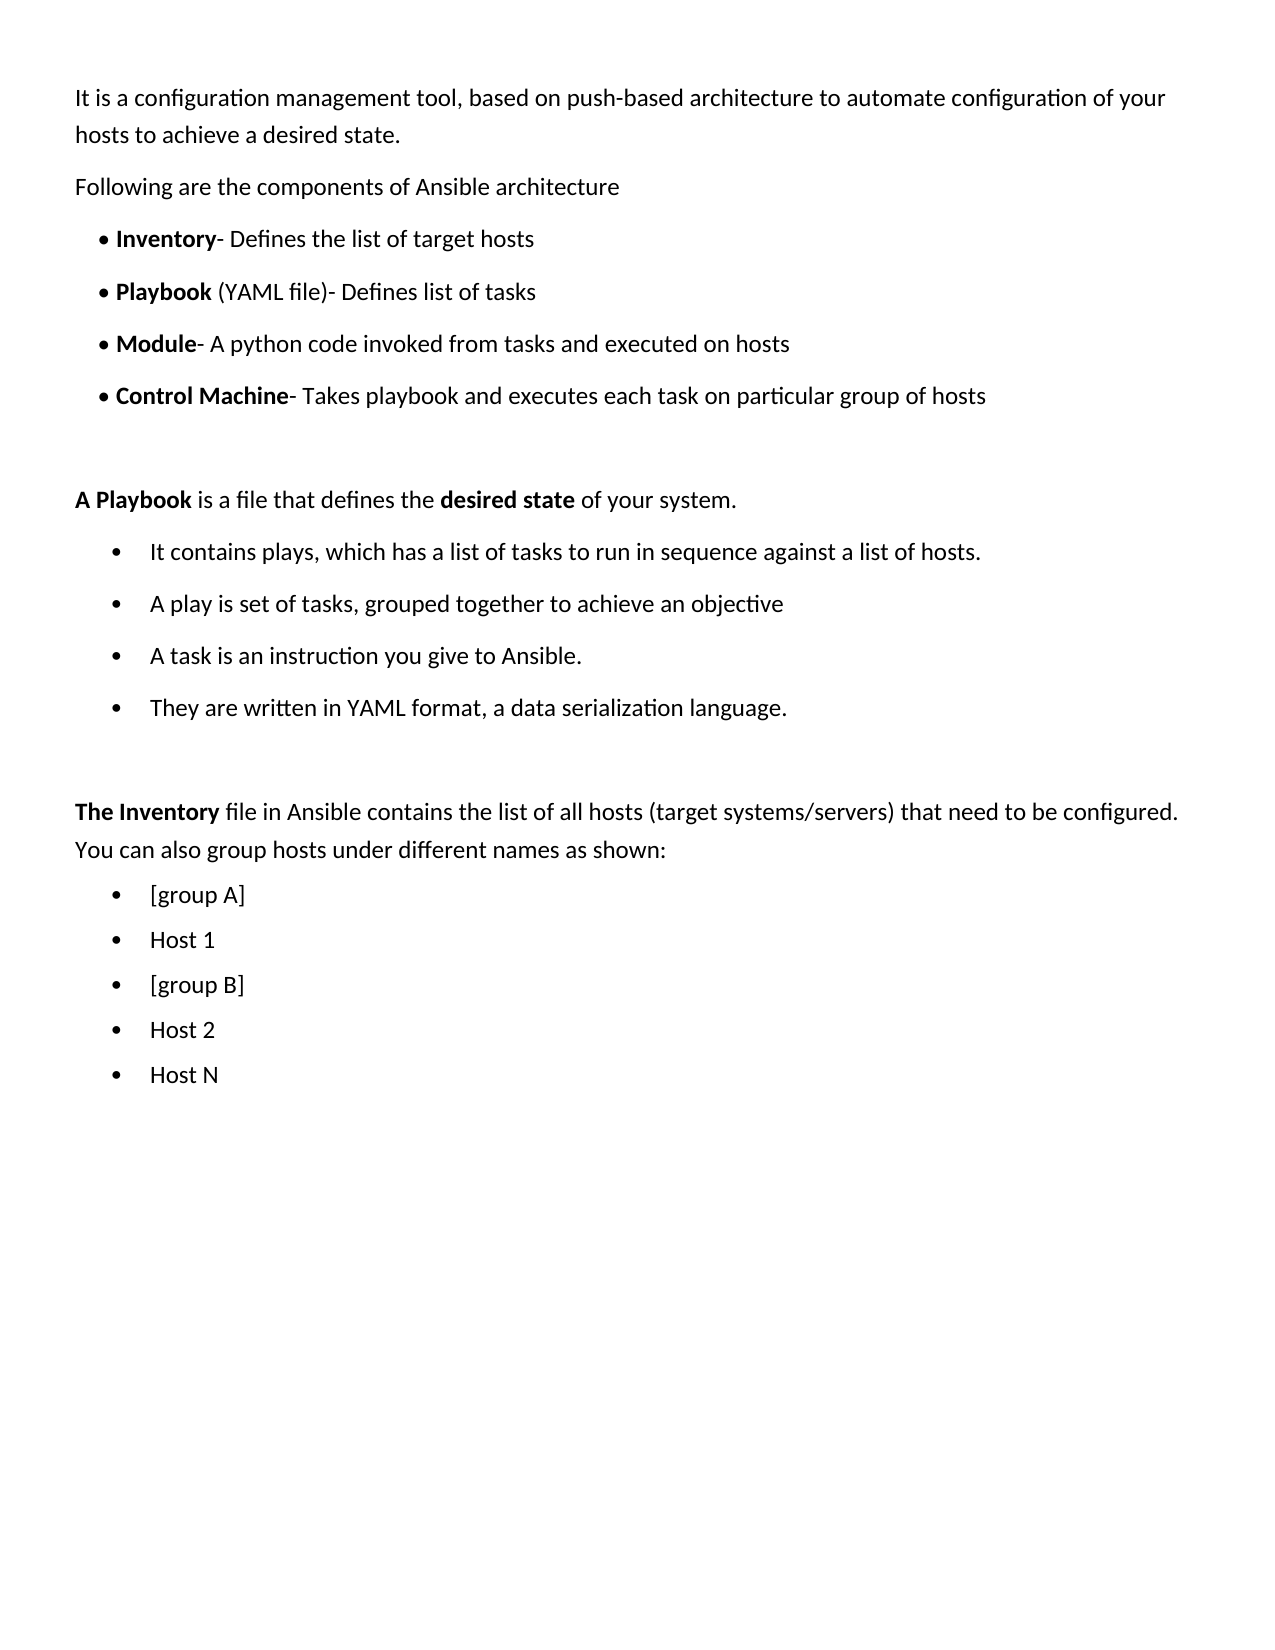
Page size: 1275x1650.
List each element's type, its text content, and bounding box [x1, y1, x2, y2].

text • Control Machine- Takes playbook and executes each task on particular group of hosts [75, 373, 1200, 410]
list A play is set of tasks, grouped together to achieve an objective [112, 581, 1200, 619]
list Host 1 [112, 924, 1200, 955]
list It contains plays, which has a list of tasks to run in sequence against a list of hosts. [112, 529, 1200, 567]
text Following are the components of Ansible architecture [75, 164, 1200, 202]
text • Playbook (YAML file)- Defines list of tasks [75, 269, 1200, 306]
list Host N [112, 1059, 1200, 1090]
text The Inventory file in Ansible contains the list of all hosts (target systems/servers) that need to be configured. You can also group hosts under different names as shown: [75, 789, 1200, 864]
list They are written in YAML format, a data serialization language. [112, 685, 1200, 723]
list [group A] [112, 879, 1200, 910]
text It is a configuration management tool, based on push-based architecture to automate configuration of your hosts to achieve a desired state. [75, 75, 1200, 150]
list Host 2 [112, 1014, 1200, 1045]
list A task is an instruction you give to Ansible. [112, 633, 1200, 671]
list [group B] [112, 969, 1200, 1000]
text A Playbook is a file that defines the desired state of your system. [75, 477, 1200, 514]
text • Module- A python code invoked from tasks and executed on hosts [75, 321, 1200, 358]
text • Inventory- Defines the list of target hosts [75, 217, 1200, 254]
